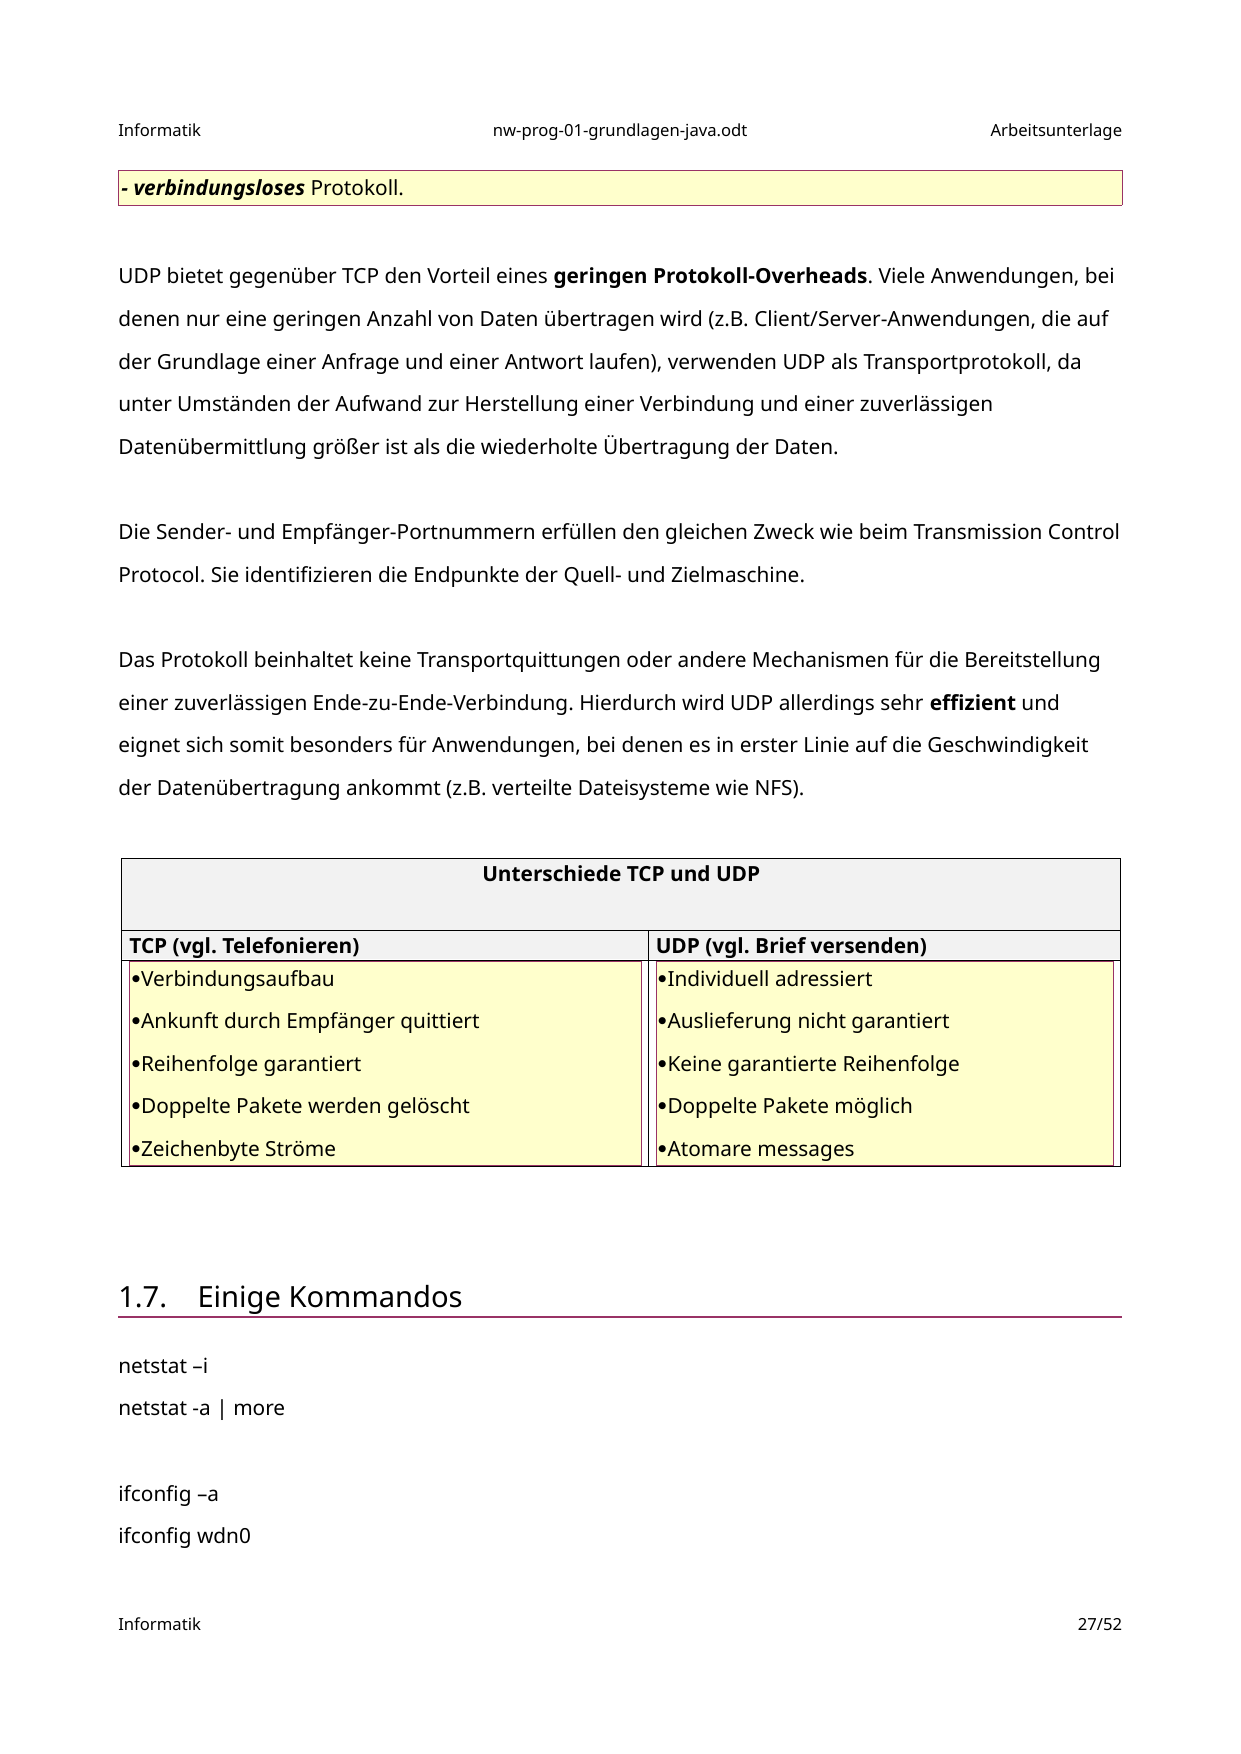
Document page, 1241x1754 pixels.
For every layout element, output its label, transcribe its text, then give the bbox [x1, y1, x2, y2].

text netstat –i [118, 1351, 1122, 1379]
table_header Unterschiede TCP und UDP [122, 859, 1120, 930]
subtitle Einige Kommandos [118, 1277, 1122, 1316]
text Das Protokoll beinhaltet keine Transportquittungen oder andere Mechanismen für die Bereitstellung einer zuverlässigen Ende-zu-Ende-Verbindung. Hierdurch wird UDP allerdings sehr effizient und eignet sich somit besonders für Anwendungen, bei denen es in erster Linie auf die Geschwindigkeit der Datenübertragung ankommt (z.B. verteilte Dateisysteme wie NFS). [118, 645, 1122, 801]
text UDP bietet gegenüber TCP den Vorteil eines geringen Protokoll-Overheads. Viele Anwendungen, bei denen nur eine geringen Anzahl von Daten übertragen wird (z.B. Client/Server-Anwendungen, die auf der Grundlage einer Anfrage und einer Antwort laufen), verwenden UDP als Transportprotokoll, da unter Umständen der Aufwand zur Herstellung einer Verbindung und einer zuverlässigen Datenübermittlung größer ist als die wiederholte Übertragung der Daten. [118, 262, 1122, 460]
text - verbindungsloses Protokoll. [119, 171, 1122, 205]
text netstat -a | more [118, 1393, 1122, 1464]
table_cell UDP (vgl. Brief versenden) [649, 931, 1120, 959]
text ifconfig –a [118, 1479, 1122, 1507]
text ifconfig wdn0 [118, 1521, 1122, 1550]
table_cell TCP (vgl. Telefonieren) [122, 931, 648, 959]
text Die Sender- und Empfänger-Portnummern erfüllen den gleichen Zweck wie beim Transmission Control Protocol. Sie identifizieren die Endpunkte der Quell- und Zielmaschine. [118, 517, 1122, 588]
